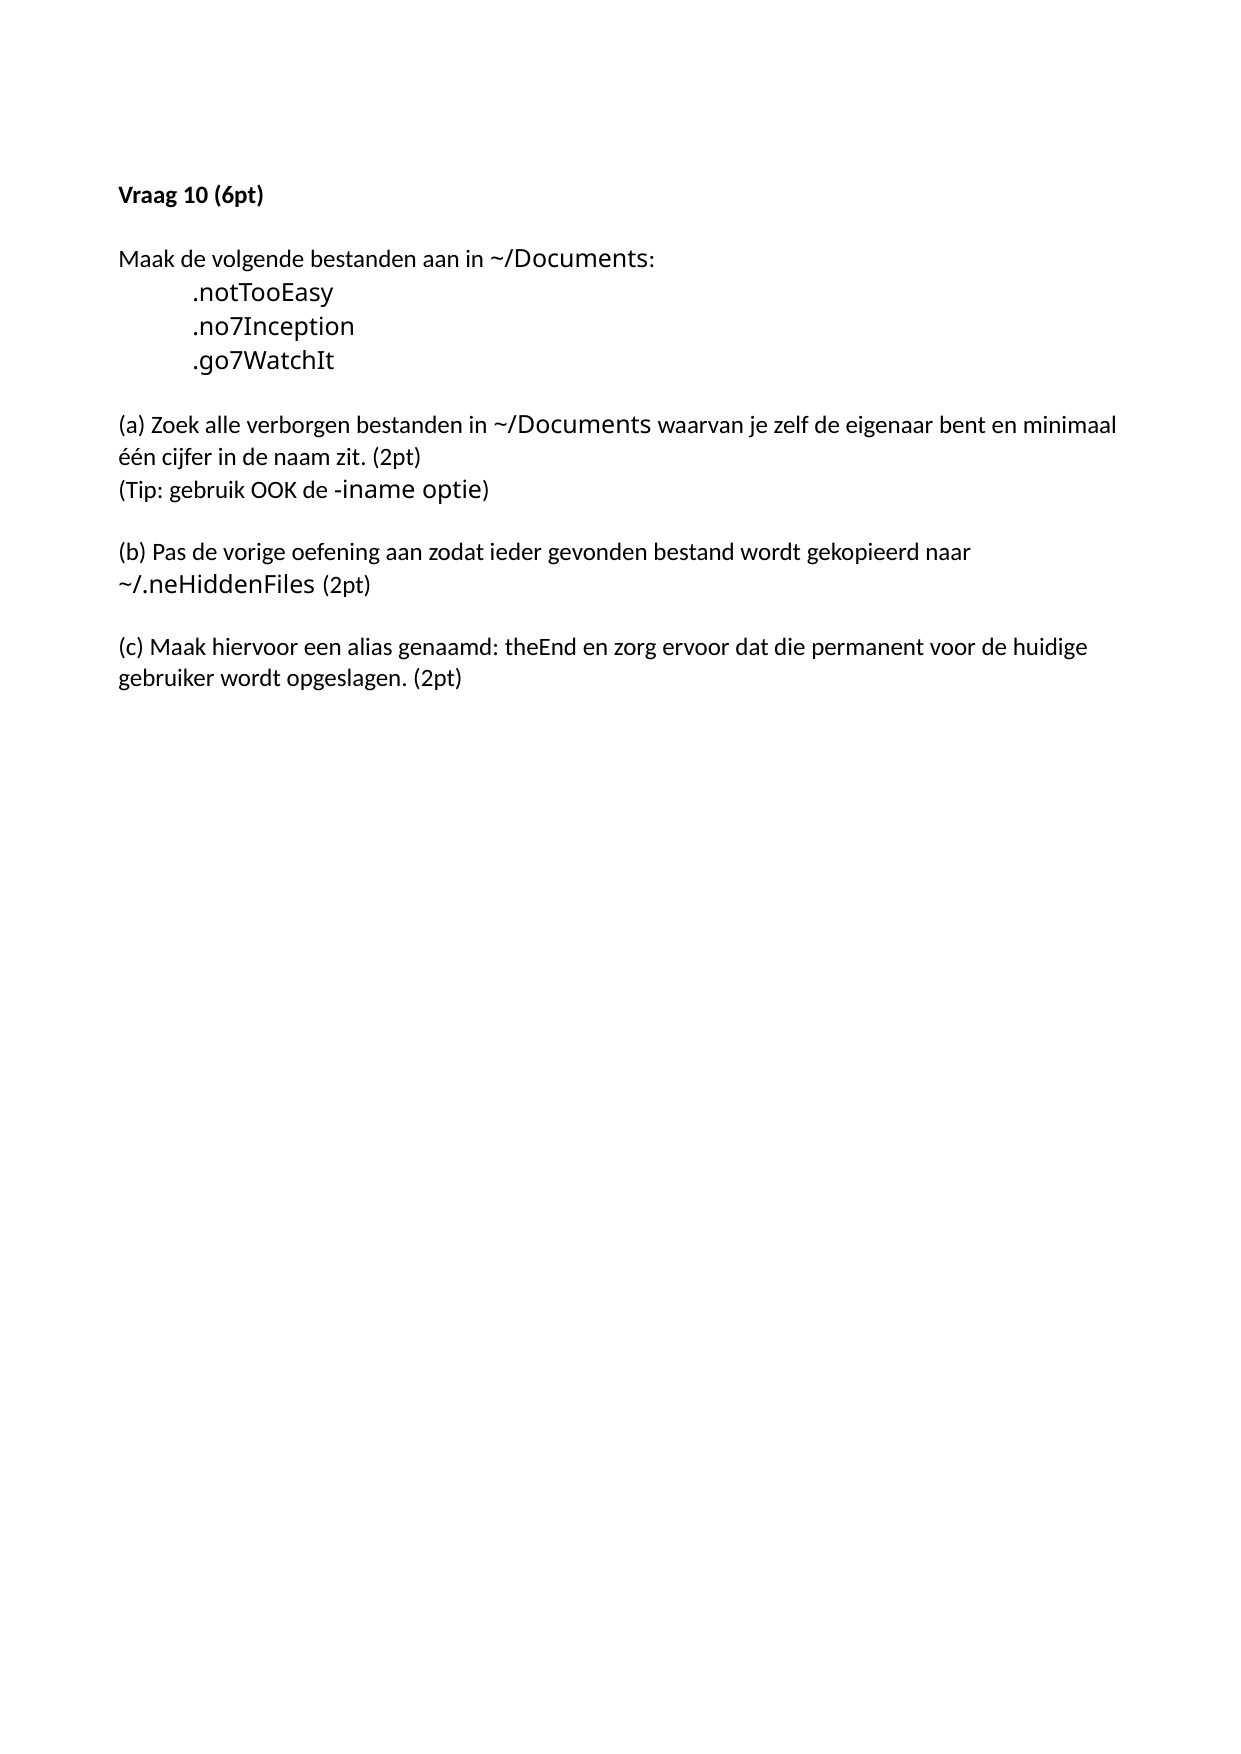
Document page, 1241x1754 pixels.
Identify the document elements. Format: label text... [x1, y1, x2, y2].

text (b) Pas de vorige oefening aan zodat ieder gevonden bestand wordt gekopieerd naar ~/.neHiddenFiles (2pt) [118, 536, 1122, 601]
text Vraag 10 (6pt) [118, 179, 1122, 210]
text .no7Inception [118, 308, 1122, 342]
text Maak de volgende bestanden aan in ~/Documents: [118, 240, 1122, 274]
text (a) Zoek alle verborgen bestanden in ~/Documents waarvan je zelf de eigenaar bent en minimaal één cijfer in de naam zit. (2pt) [118, 407, 1122, 472]
text (c) Maak hiervoor een alias genaamd: theEnd en zorg ervoor dat die permanent voor de huidige gebruiker wordt opgeslagen. (2pt) [118, 631, 1122, 692]
text .go7WatchIt [118, 342, 1122, 376]
text .notTooEasy [118, 274, 1122, 308]
text (Tip: gebruik OOK de -iname optie) [118, 472, 1122, 506]
